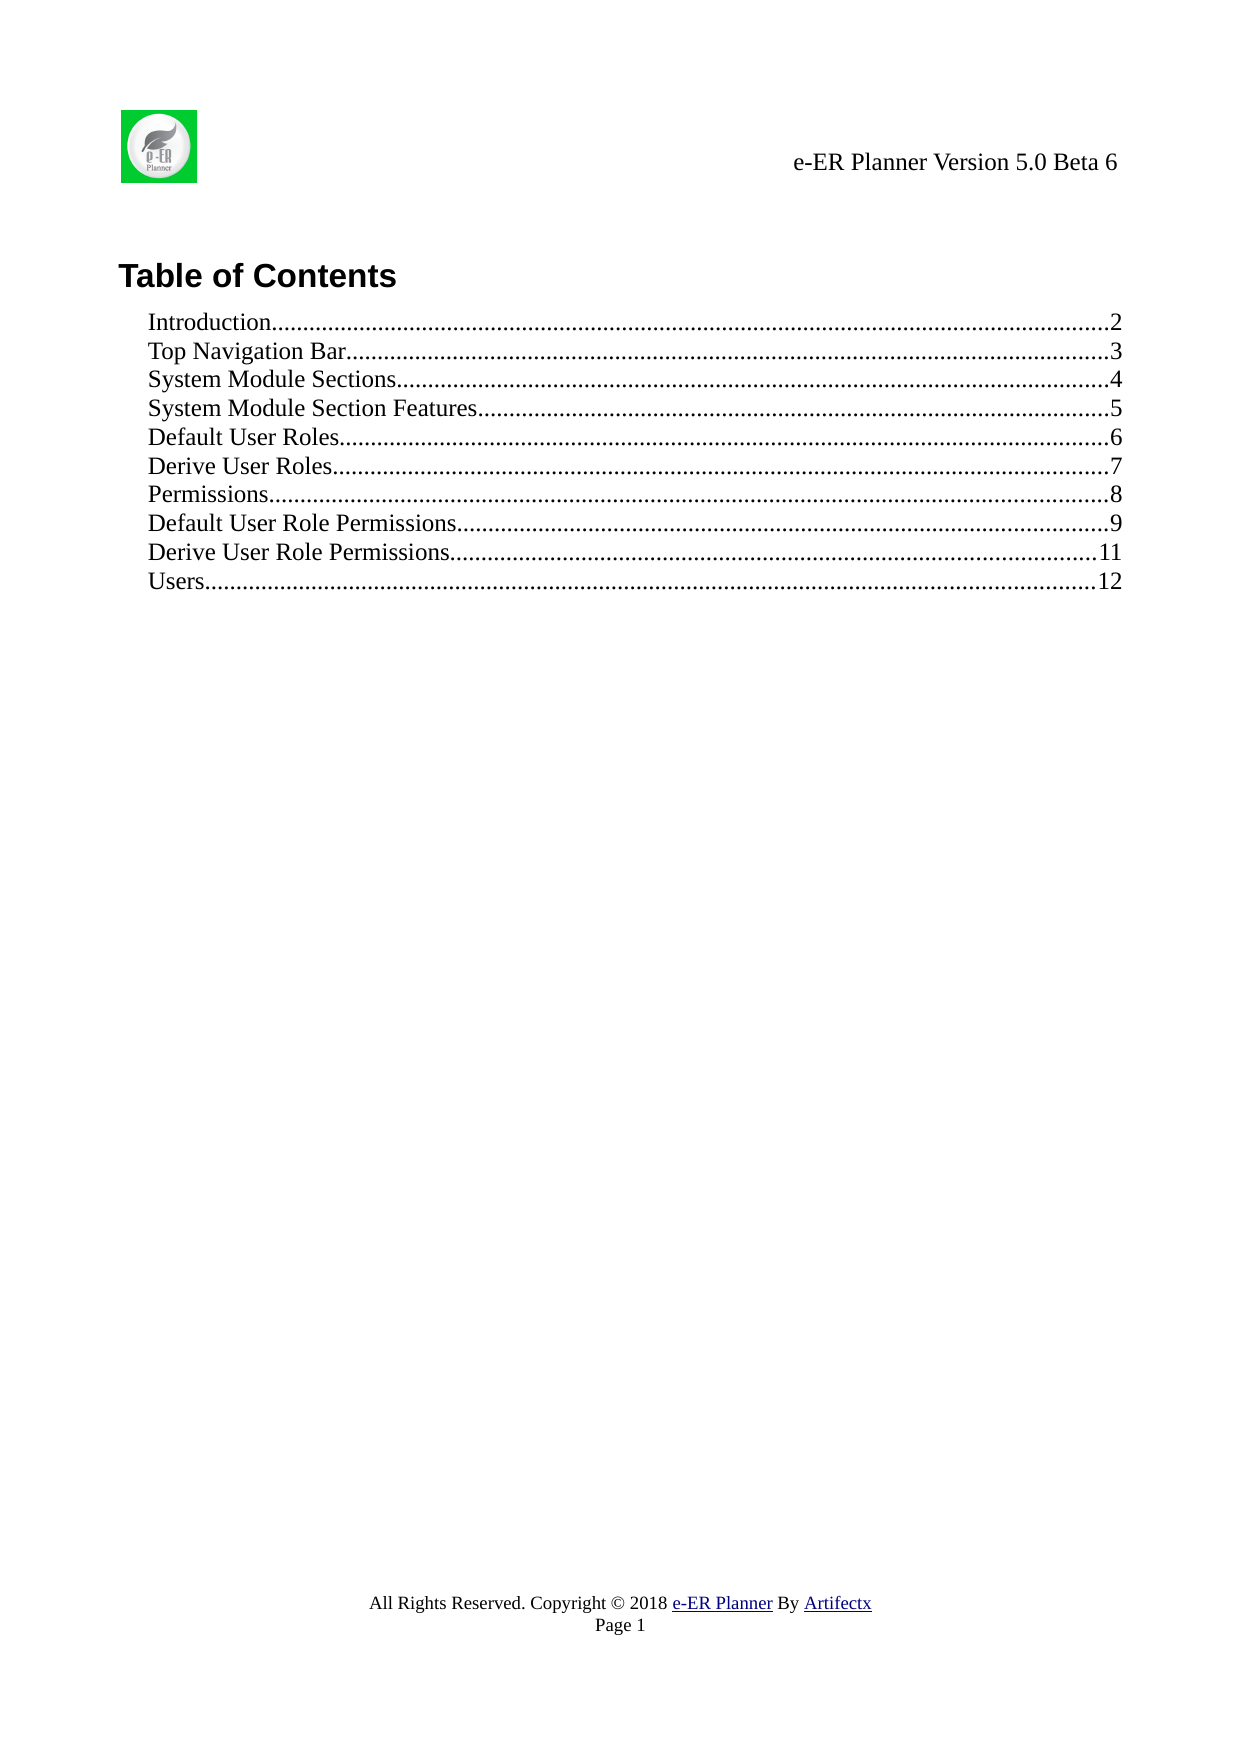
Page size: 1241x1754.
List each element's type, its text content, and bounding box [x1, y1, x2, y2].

text System Module Section Features 5 [148, 393, 1122, 422]
text Derive User Roles 7 [148, 451, 1122, 479]
text System Module Sections 4 [148, 364, 1122, 393]
text Users 12 [148, 566, 1122, 594]
text Introduction 2 [148, 307, 1122, 336]
text Permissions 8 [148, 479, 1122, 508]
subtitle Table of Contents [118, 256, 1122, 294]
text Default User Roles 6 [148, 422, 1122, 451]
picture [121, 110, 198, 183]
text Derive User Role Permissions 11 [148, 537, 1122, 566]
text Default User Role Permissions 9 [148, 508, 1122, 537]
text Top Navigation Bar 3 [148, 336, 1122, 364]
